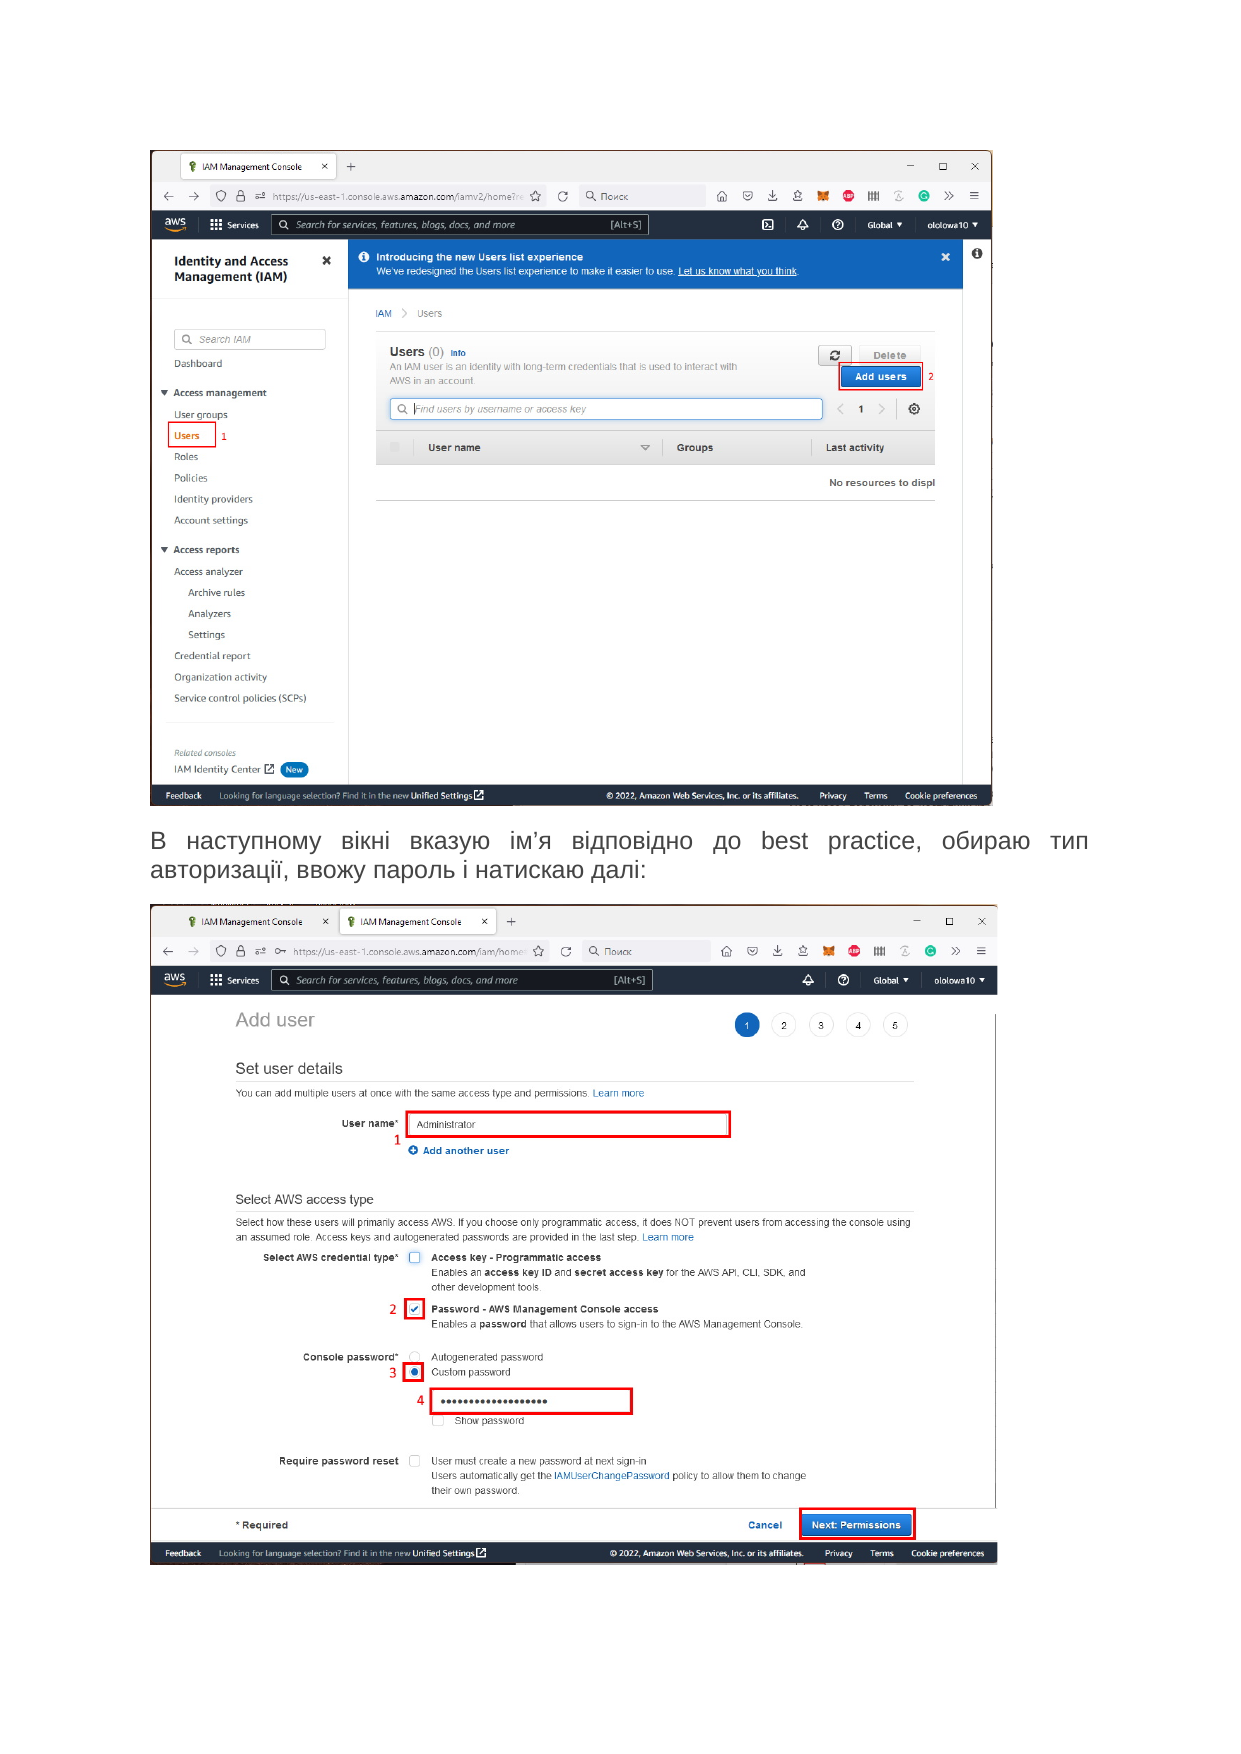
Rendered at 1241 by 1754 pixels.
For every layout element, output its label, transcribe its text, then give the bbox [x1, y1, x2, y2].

picture [150, 150, 993, 806]
picture [150, 904, 998, 1565]
text В наступному вікні вказую ім’я відповідно до best practice, обираю тип авторизації, ввожу пароль і натискаю далі: [150, 826, 1090, 884]
